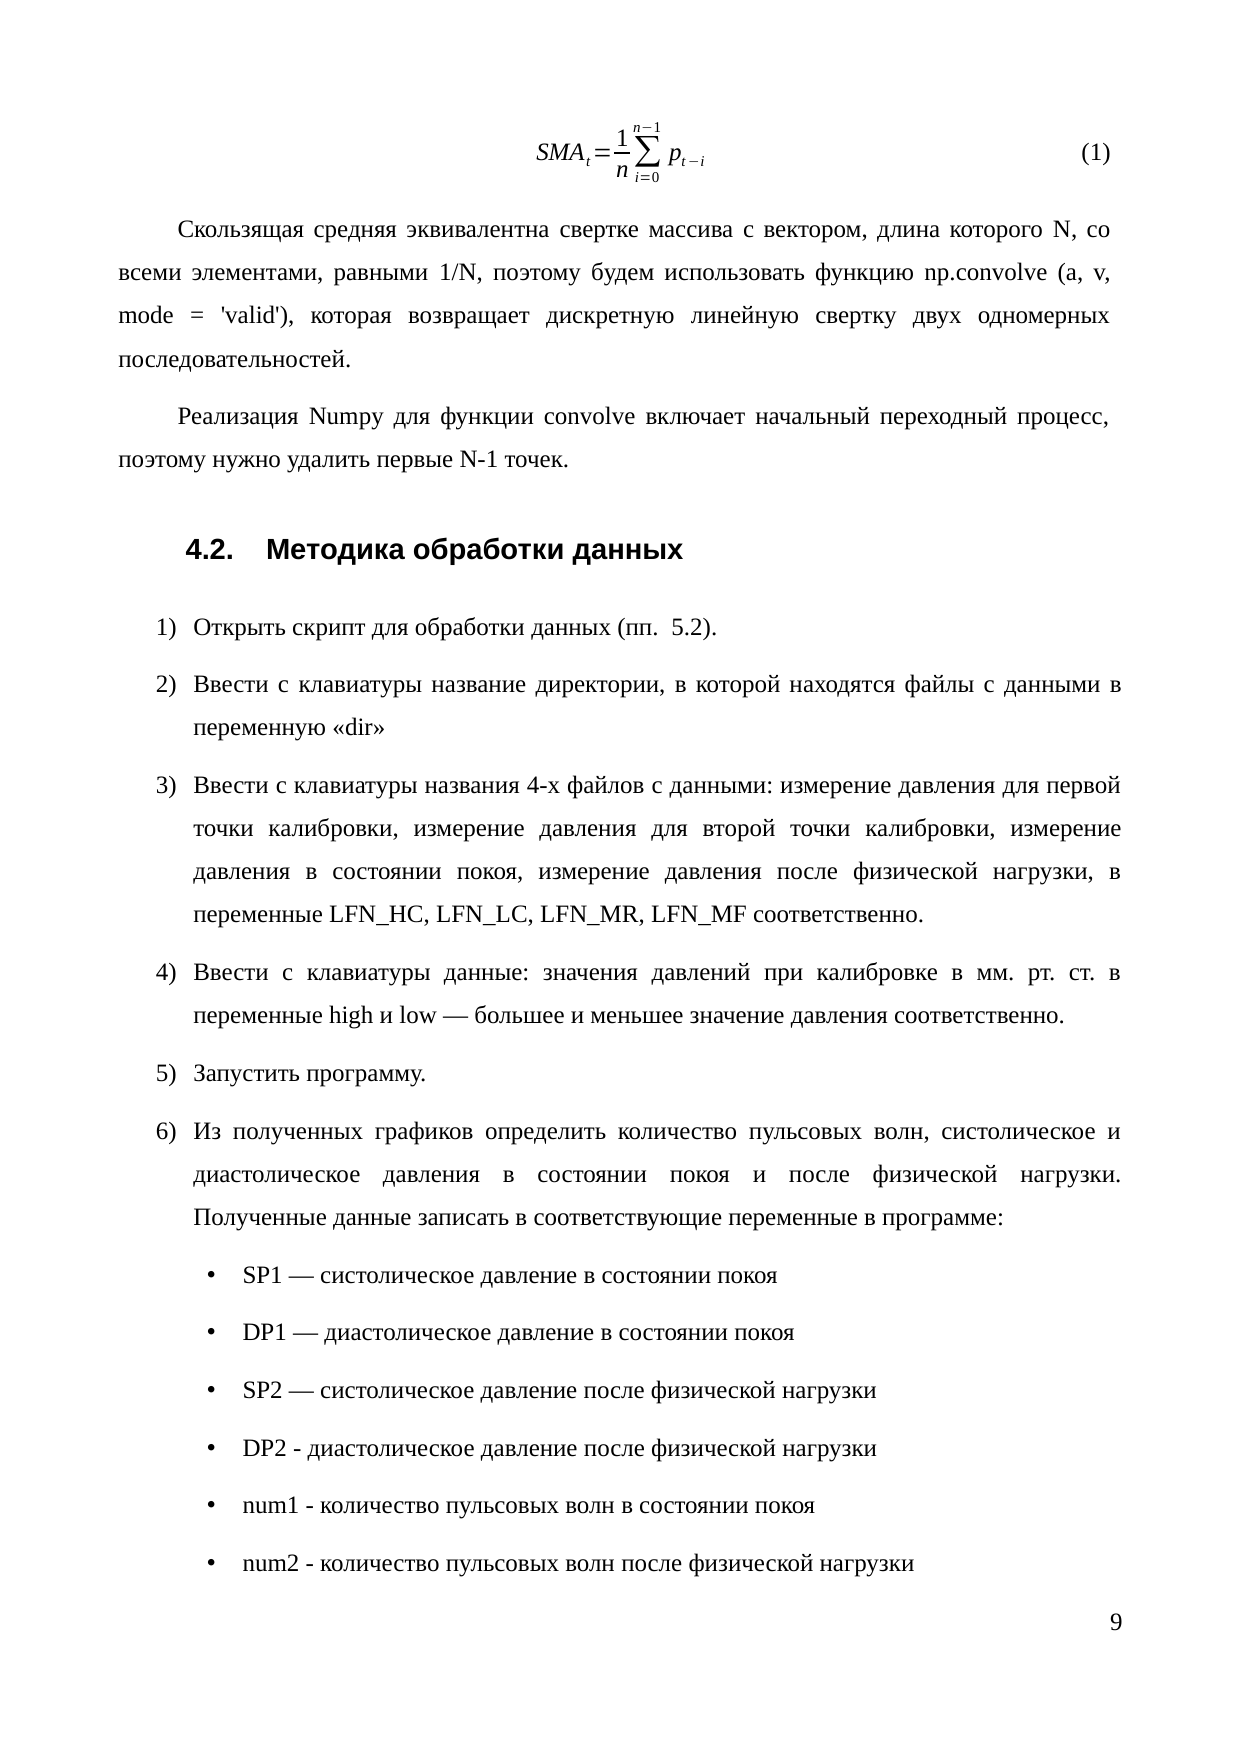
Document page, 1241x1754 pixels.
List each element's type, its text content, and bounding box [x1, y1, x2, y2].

list SP2 — систолическое давление после физической нагрузки [207, 1375, 1122, 1404]
list num2 - количество пульсовых волн после физической нагрузки [207, 1548, 1122, 1577]
list Из полученных графиков определить количество пульсовых волн, систолическое и диастолическое давления в состоянии покоя и после физической нагрузки. Полученные данные записать в соответствующие переменные в программе: [156, 1116, 1122, 1231]
list Ввести с клавиатуры данные: значения давлений при калибровке в мм. рт. ст. в переменные high и low — большее и меньшее значение давления соответственно. [156, 957, 1122, 1029]
text Реализация Numpy для функции convolve включает начальный переходный процесс, поэтому нужно удалить первые N-1 точек. [118, 401, 1110, 473]
list num1 - количество пульсовых волн в состоянии покоя [207, 1491, 1122, 1519]
list Открыть скрипт для обработки данных (пп. 5.2). [156, 612, 1122, 640]
list SP1 — систолическое давление в состоянии покоя [207, 1260, 1122, 1288]
list DP1 — диастолическое давление в состоянии покоя [207, 1317, 1122, 1346]
list Ввести с клавиатуры название директории, в которой находятся файлы с данными в переменную «dir» [156, 669, 1122, 741]
list DP2 - диастолическое давление после физической нагрузки [207, 1433, 1122, 1462]
list Запустить программу. [156, 1058, 1122, 1087]
text (1) [118, 118, 1110, 185]
text Скользящая средняя эквивалентна свертке массива с вектором, длина которого N, со всеми элементами, равными 1/N, поэтому будем использовать функцию np.convolve (a, v, mode = 'valid'), которая возвращает дискретную линейную свертку двух одномерных последовательностей. [118, 214, 1110, 372]
subtitle Методика обработки данных [118, 532, 1122, 565]
list Ввести с клавиатуры названия 4-х файлов с данными: измерение давления для первой точки калибровки, измерение давления для второй точки калибровки, измерение давления в состоянии покоя, измерение давления после физической нагрузки, в переменные LFN_HC, LFN_LC, LFN_MR, LFN_MF соответственно. [156, 770, 1122, 928]
